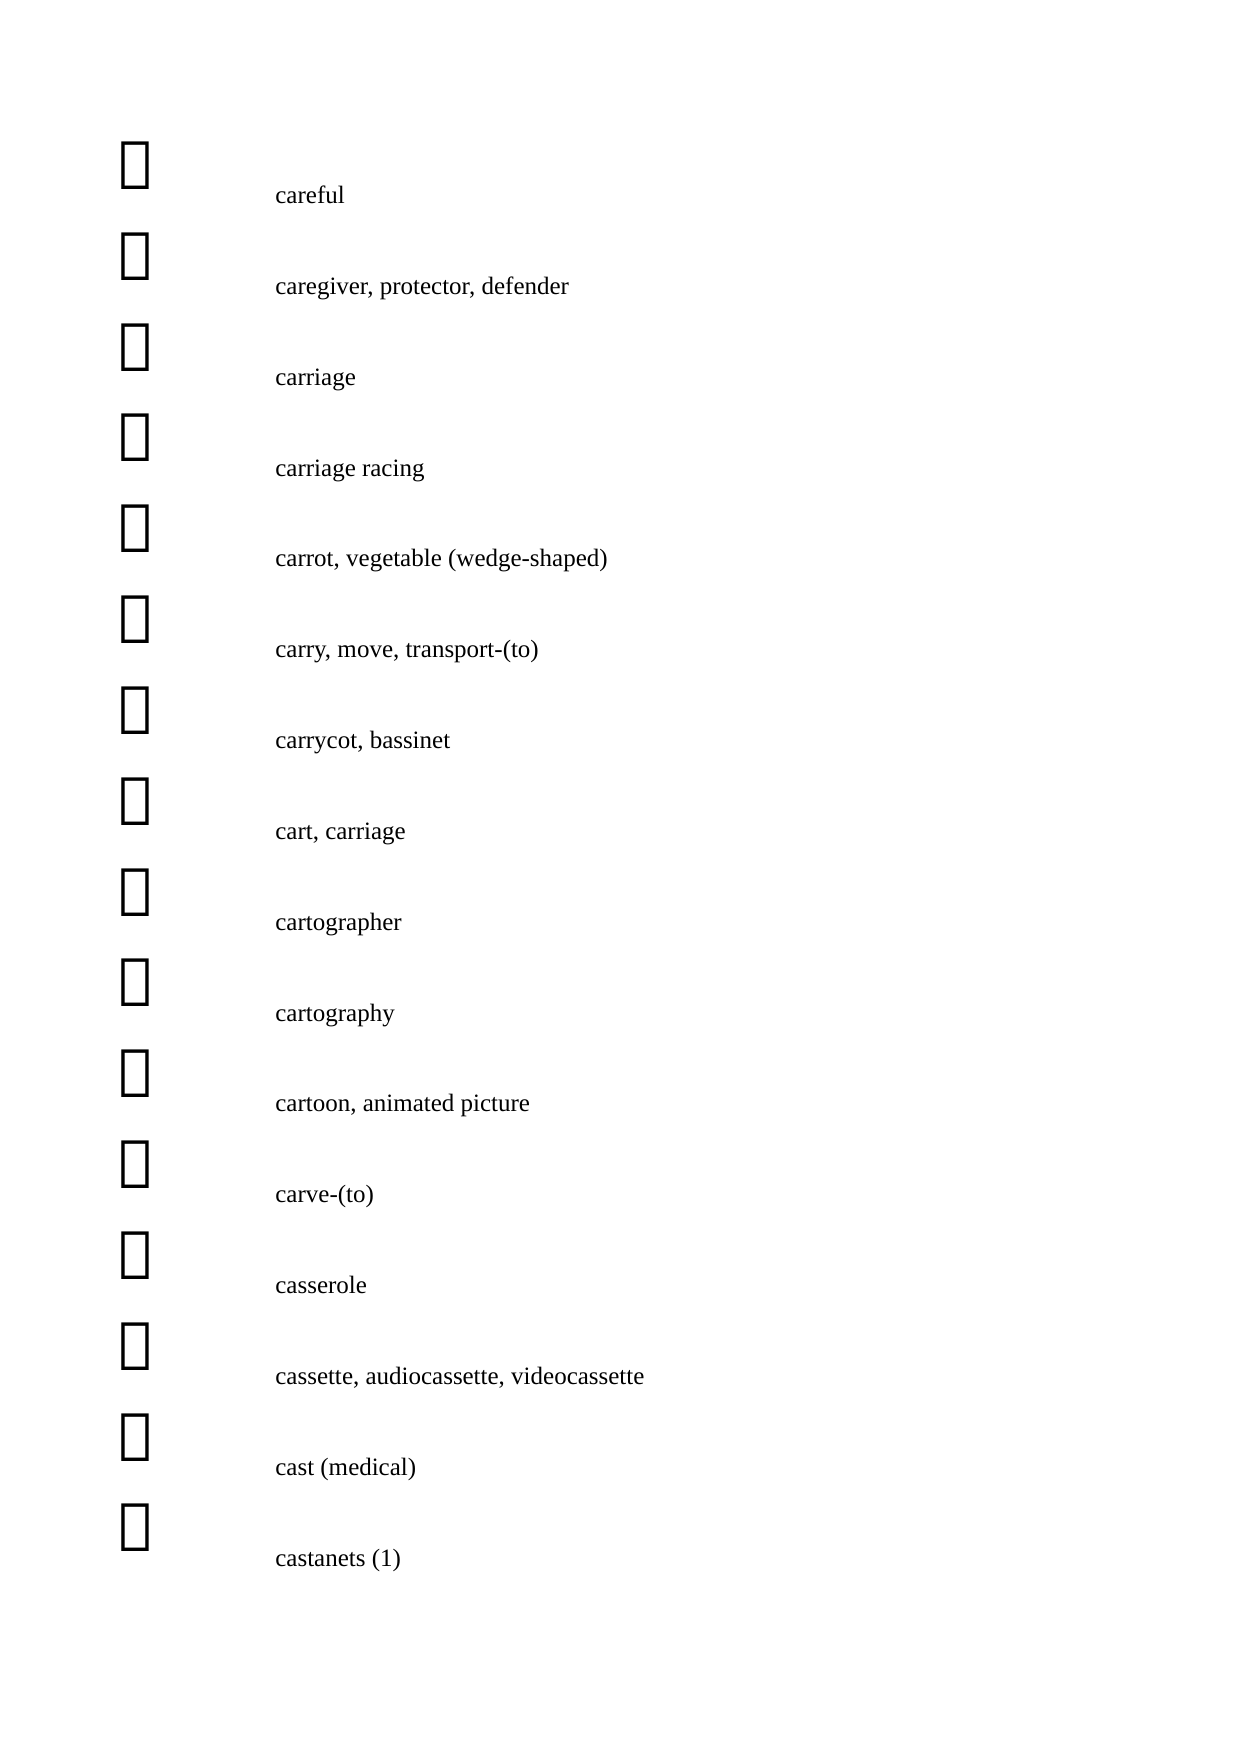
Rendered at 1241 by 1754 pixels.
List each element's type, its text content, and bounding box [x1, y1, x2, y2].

table_cell  [115, 1390, 275, 1481]
table_cell  [115, 481, 275, 572]
table_cell casserole [275, 1208, 949, 1299]
table_cell  [115, 1481, 275, 1571]
table_cell  [115, 754, 275, 845]
table_cell carry, move, transport-(to) [275, 572, 949, 663]
table_cell cartoon, animated picture [275, 1026, 949, 1117]
table_cell cartography [275, 936, 949, 1026]
table_cell carrot, vegetable (wedge-shaped) [275, 481, 949, 572]
table_cell  [115, 391, 275, 481]
table_cell  [115, 1026, 275, 1117]
table_cell carriage racing [275, 391, 949, 481]
table_cell  [115, 1117, 275, 1208]
table_cell  [115, 936, 275, 1026]
table_cell  [115, 1299, 275, 1390]
table_cell  [115, 209, 275, 300]
table_cell cart, carriage [275, 754, 949, 845]
table_cell castanets (1) [275, 1481, 949, 1571]
table_cell cast (medical) [275, 1390, 949, 1481]
table_cell caregiver, protector, defender [275, 209, 949, 300]
table_cell  [115, 118, 275, 209]
table_cell cartographer [275, 845, 949, 936]
table_cell  [115, 845, 275, 936]
table_cell cassette, audiocassette, videocassette [275, 1299, 949, 1390]
table_cell carrycot, bassinet [275, 663, 949, 754]
table_cell  [115, 1208, 275, 1299]
table_cell careful [275, 118, 949, 209]
table_cell  [115, 663, 275, 754]
table_cell carve-(to) [275, 1117, 949, 1208]
table_cell carriage [275, 300, 949, 391]
table_cell  [115, 300, 275, 391]
table_cell  [115, 572, 275, 663]
